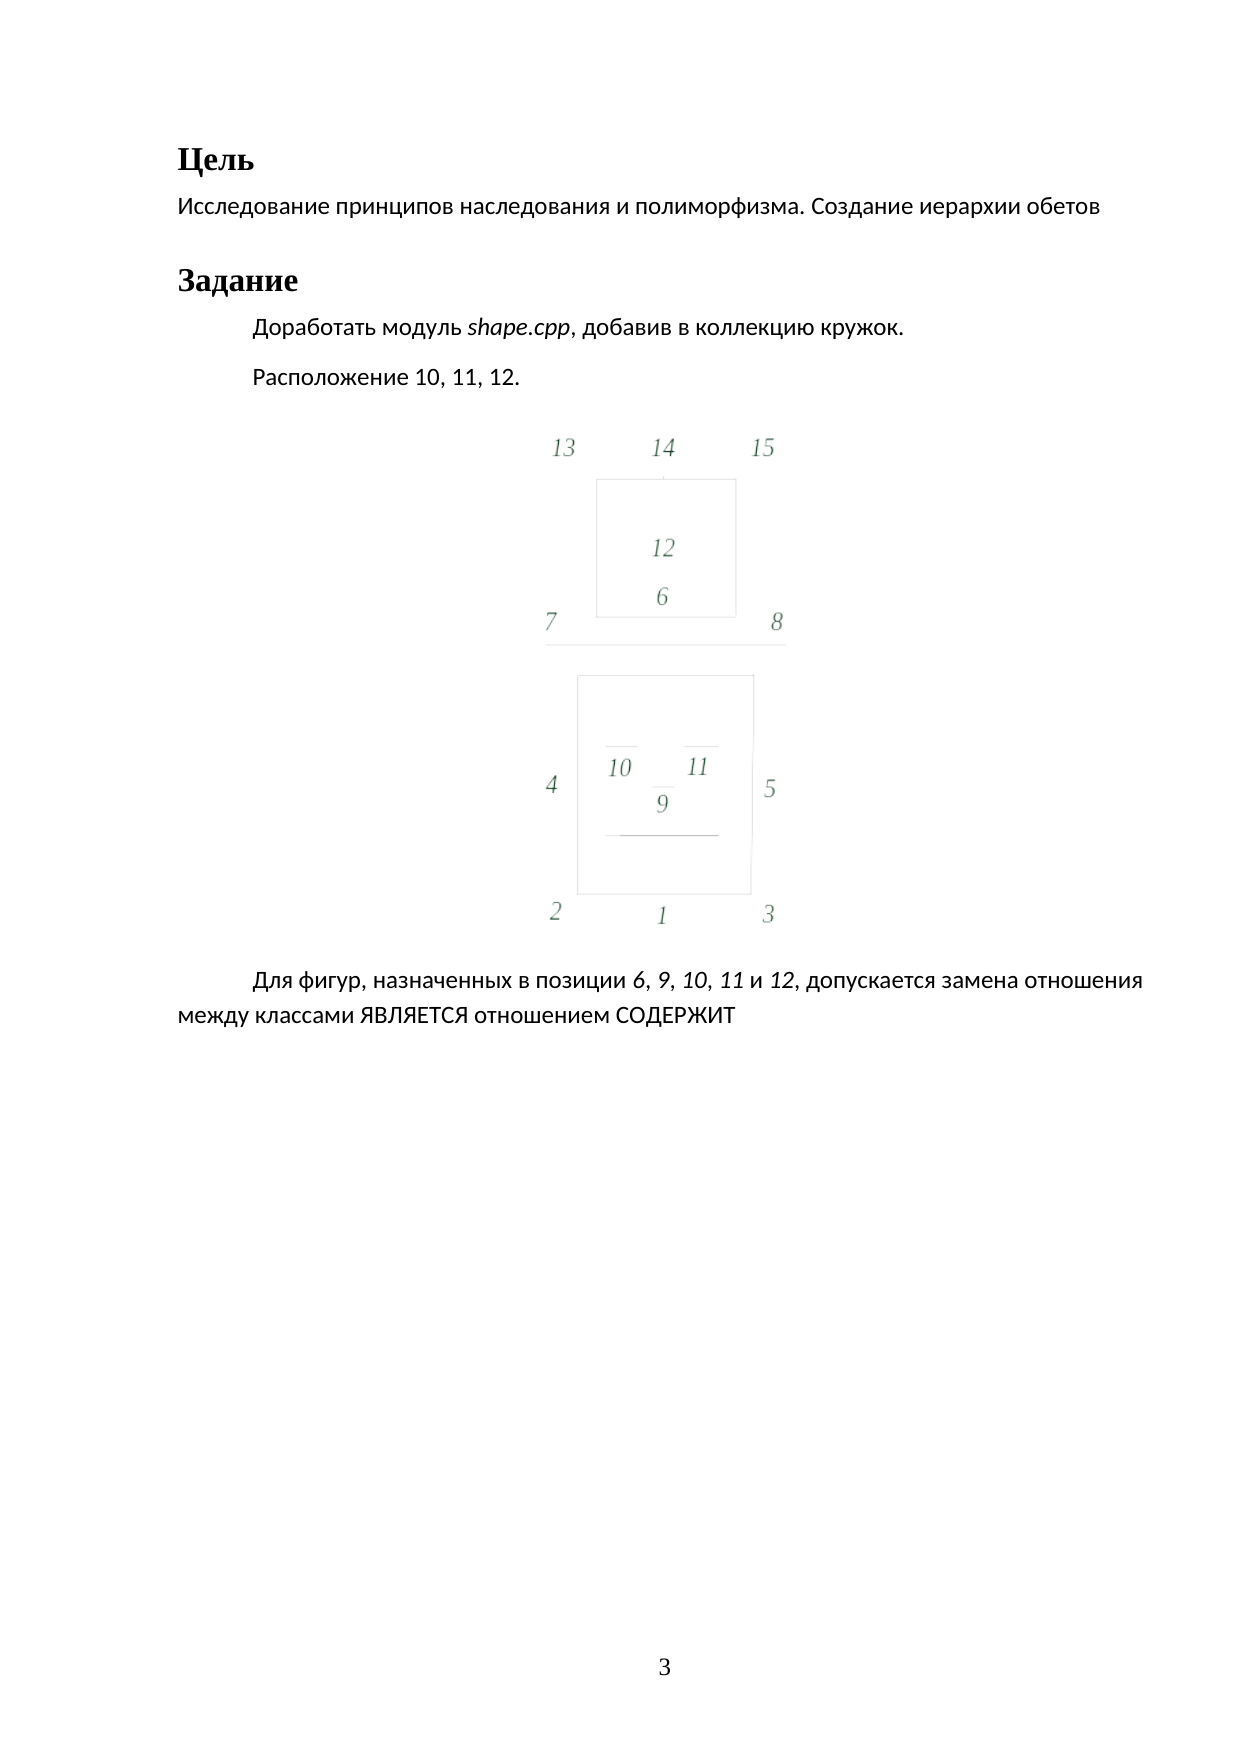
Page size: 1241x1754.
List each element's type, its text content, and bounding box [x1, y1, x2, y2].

text Расположение 10, 11, 12. [177, 361, 1152, 391]
text Исследование принципов наследования и полиморфизма. Создание иерархии обетов [177, 190, 1152, 220]
text Доработать модуль shape.cpp, добавив в коллекцию кружок. [177, 311, 1152, 342]
subtitle Цель [177, 139, 1152, 177]
text Для фигур, назначенных в позиции 6, 9, 10, 11 и 12, допускается замена отношения между классами ЯВЛЯЕТСЯ отношением СОДЕР­ЖИТ [177, 964, 1152, 1029]
subtitle Задание [177, 260, 1152, 298]
